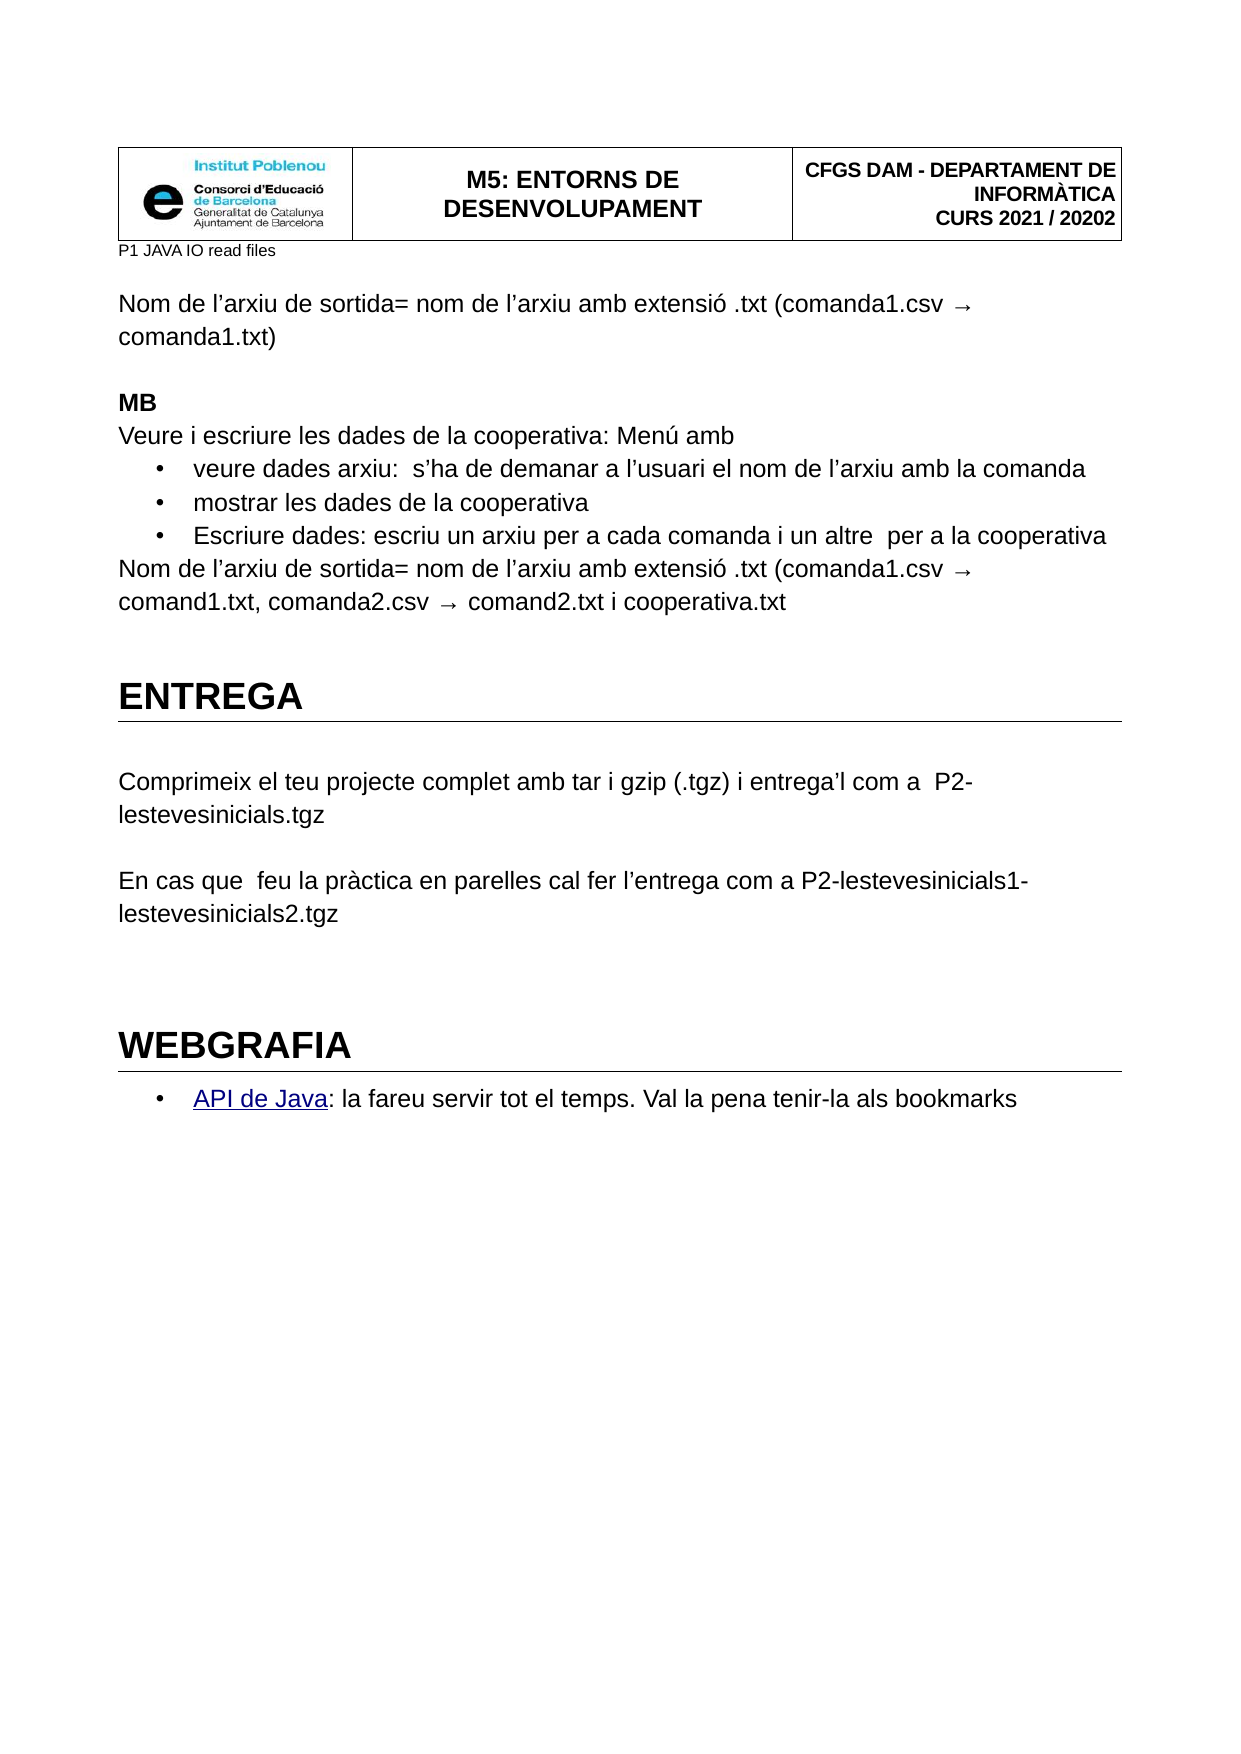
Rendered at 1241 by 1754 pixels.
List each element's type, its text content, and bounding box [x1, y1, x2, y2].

text Veure i escriure les dades de la cooperativa: Menú amb [118, 421, 1122, 450]
text Comprimeix el teu projecte complet amb tar i gzip (.tgz) i entrega’l com a P2-lestevesinicials.tgz [118, 767, 1122, 829]
list veure dades arxiu: s’ha de demanar a l’usuari el nom de l’arxiu amb la comanda [156, 454, 1122, 483]
list API de Java: la fareu servir tot el temps. Val la pena tenir-la als bookmarks [156, 1084, 1122, 1113]
text En cas que feu la pràctica en parelles cal fer l’entrega com a P2-lestevesinicials1-lestevesinicials2.tgz [118, 866, 1122, 928]
subtitle ENTREGA [118, 673, 1122, 721]
text Nom de l’arxiu de sortida= nom de l’arxiu amb extensió .txt (comanda1.csv → comand1.txt, comanda2.csv → comand2.txt i cooperativa.txt [118, 554, 1122, 616]
picture [140, 153, 331, 234]
list mostrar les dades de la cooperativa [156, 487, 1122, 516]
text Nom de l’arxiu de sortida= nom de l’arxiu amb extensió .txt (comanda1.csv → comanda1.txt) [118, 289, 1122, 351]
text MB [118, 388, 1122, 417]
subtitle WEBGRAFIA [118, 1023, 1122, 1071]
list Escriure dades: escriu un arxiu per a cada comanda i un altre per a la cooperativa [156, 521, 1122, 549]
